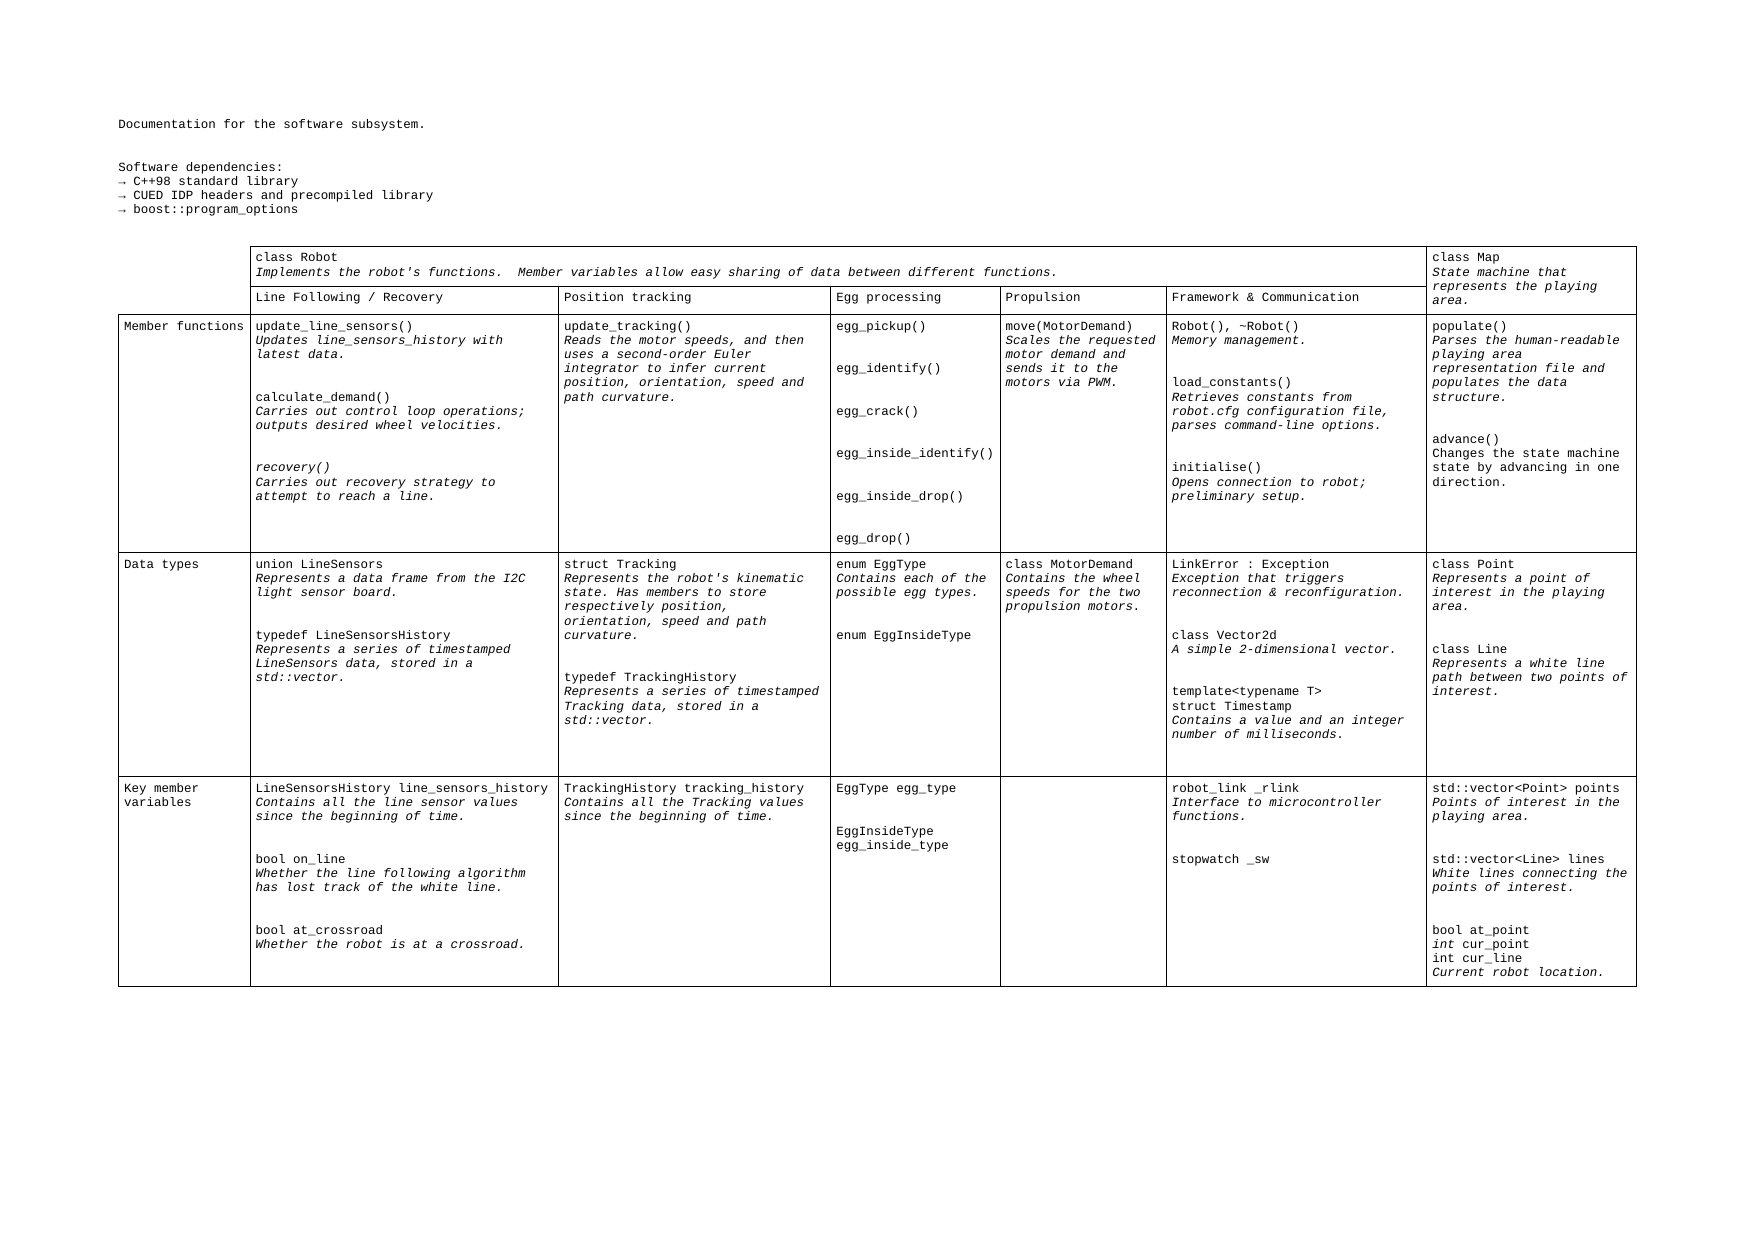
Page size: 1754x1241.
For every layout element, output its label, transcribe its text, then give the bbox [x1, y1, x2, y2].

table_cell Data types [119, 553, 250, 776]
table_cell egg_pickup() egg_identify() egg_crack() egg_inside_identify() egg_inside_drop() egg_drop() [831, 315, 1000, 552]
table_cell update_tracking() Reads the motor speeds, and then uses a second-order Euler integrator to infer current position, orientation, speed and path curvature. [559, 315, 830, 552]
text → C++98 standard library [118, 175, 1636, 189]
table_cell move(MotorDemand) Scales the requested motor demand and sends it to the motors via PWM. [1001, 315, 1166, 552]
text Software dependencies: [118, 161, 1636, 175]
table_cell Robot(), ~Robot() Memory management. load_constants() Retrieves constants from robot.cfg configuration file, parses command-line options. initialise() Opens connection to robot; preliminary setup. [1167, 315, 1426, 552]
table_cell Egg processing [831, 287, 1000, 314]
table_cell enum EggType Contains each of the possible egg types. enum EggInsideType [831, 553, 1000, 776]
table_cell update_line_sensors() Updates line_sensors_history with latest data. calculate_demand() Carries out control loop operations; outputs desired wheel velocities. recovery() Carries out recovery strategy to attempt to reach a line. [251, 315, 558, 552]
table_cell robot_link _rlink Interface to microcontroller functions. stopwatch _sw [1167, 777, 1426, 986]
table_cell std::vector<Point> points Points of interest in the playing area. std::vector<Line> lines White lines connecting the points of interest. bool at_point int cur_point int cur_line Current robot location. [1427, 777, 1636, 986]
table_header class Map State machine that represents the playing area. [1427, 247, 1636, 314]
table_cell Key member variables [119, 777, 250, 986]
table_header class Robot Implements the robot's functions. Member variables allow easy sharing of data between different functions. [251, 247, 1426, 286]
table_cell LineSensorsHistory line_sensors_history Contains all the line sensor values since the beginning of time. bool on_line Whether the line following algorithm has lost track of the white line. bool at_crossroad Whether the robot is at a crossroad. [251, 777, 558, 986]
table_cell Position tracking [559, 287, 830, 314]
table_cell Framework & Communication [1167, 287, 1426, 314]
text Documentation for the software subsystem. [118, 118, 1636, 132]
table_cell union LineSensors Represents a data frame from the I2C light sensor board. typedef LineSensorsHistory Represents a series of timestamped LineSensors data, stored in a std::vector. [251, 553, 558, 776]
table_cell TrackingHistory tracking_history Contains all the Tracking values since the beginning of time. [559, 777, 830, 986]
table_cell Line Following / Recovery [251, 287, 558, 314]
table_header [118, 246, 250, 314]
table_cell Propulsion [1001, 287, 1166, 314]
text → boost::program_options [118, 203, 1636, 217]
table_cell struct Tracking Represents the robot's kinematic state. Has members to store respectively position, orientation, speed and path curvature. typedef TrackingHistory Represents a series of timestamped Tracking data, stored in a std::vector. [559, 553, 830, 776]
table_cell class Point Represents a point of interest in the playing area. class Line Represents a white line path between two points of interest. [1427, 553, 1636, 776]
text → CUED IDP headers and precompiled library [118, 189, 1636, 203]
table_cell [1001, 777, 1166, 986]
table_cell EggType egg_type EggInsideType egg_inside_type [831, 777, 1000, 986]
table_cell class MotorDemand Contains the wheel speeds for the two propulsion motors. [1001, 553, 1166, 776]
table_cell Member functions [119, 315, 250, 552]
table_cell populate() Parses the human-readable playing area representation file and populates the data structure. advance() Changes the state machine state by advancing in one direction. [1427, 315, 1636, 552]
table_cell LinkError : Exception Exception that triggers reconnection & reconfiguration. class Vector2d A simple 2-dimensional vector. template<typename T> struct Timestamp Contains a value and an integer number of milliseconds. [1167, 553, 1426, 776]
